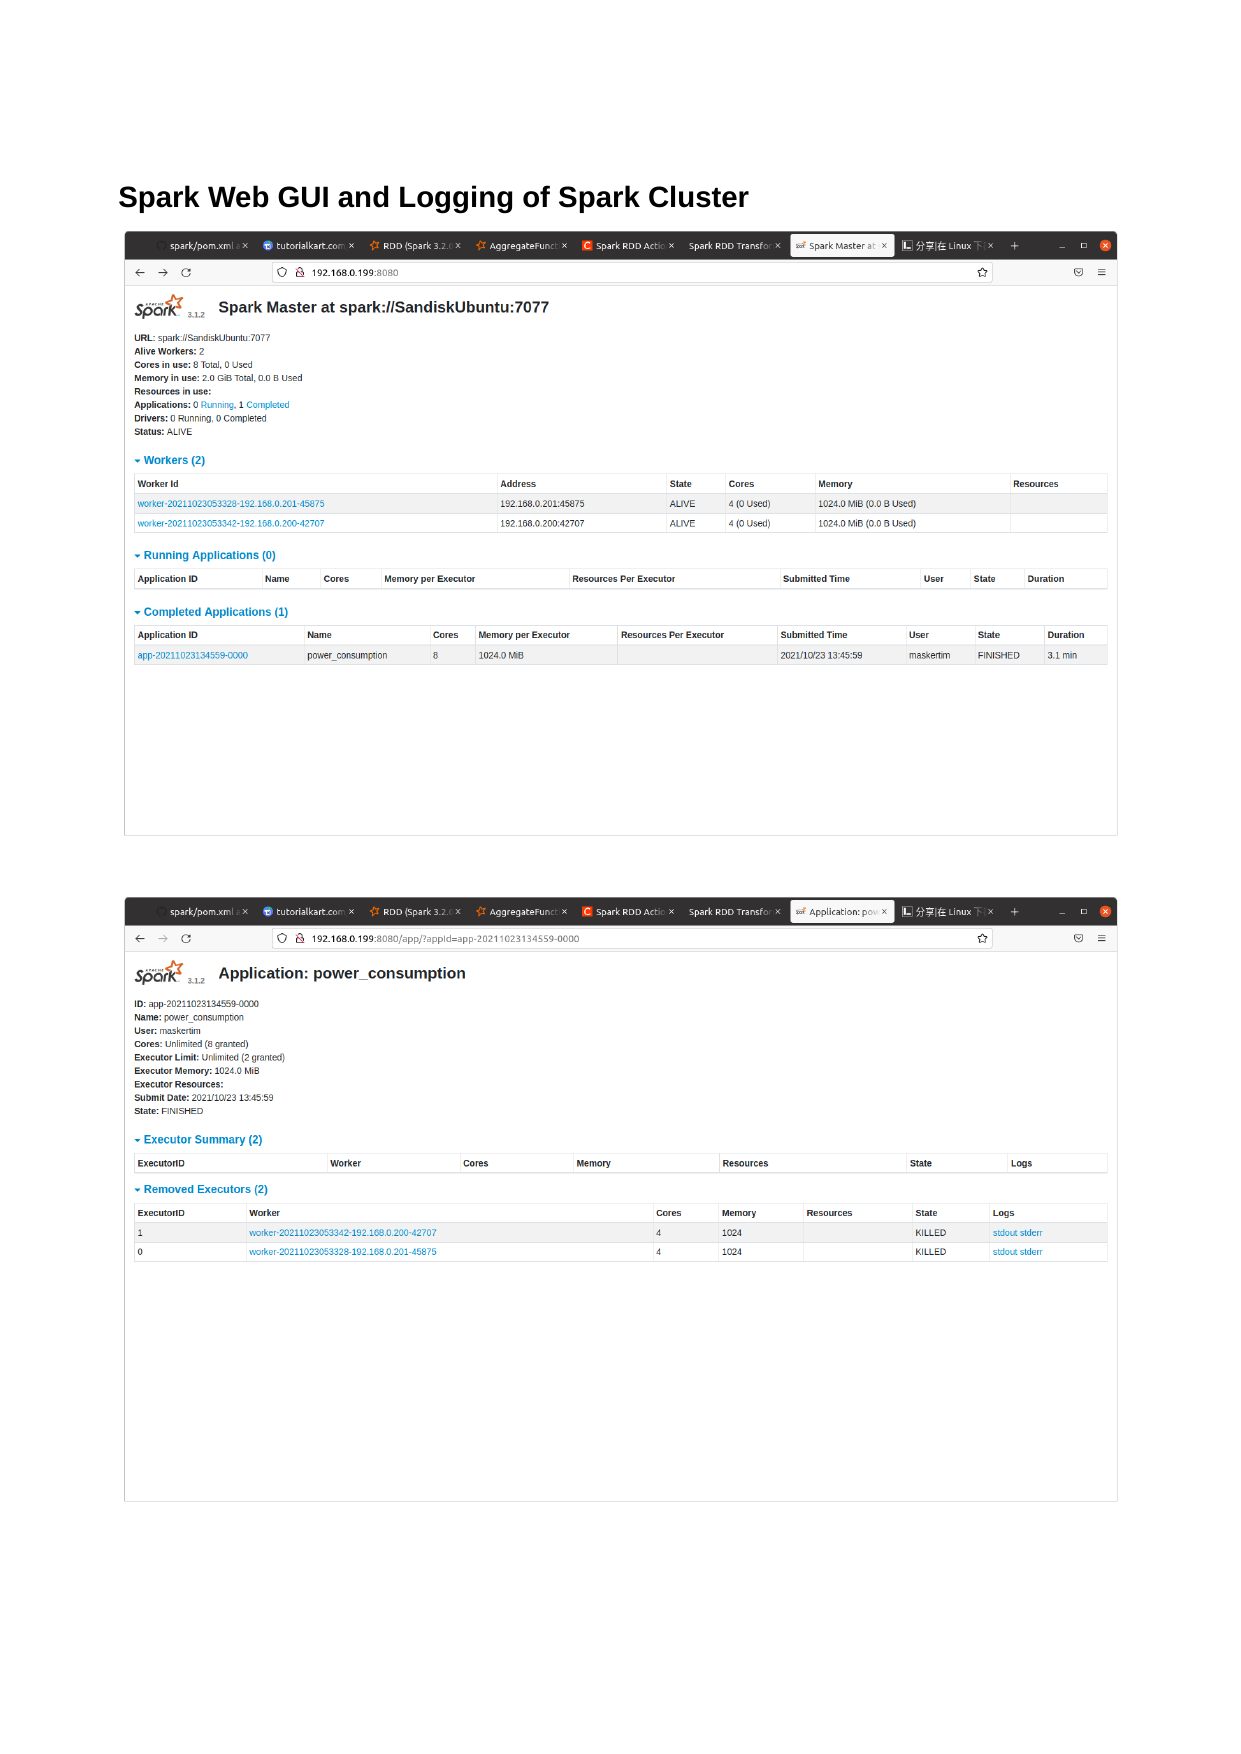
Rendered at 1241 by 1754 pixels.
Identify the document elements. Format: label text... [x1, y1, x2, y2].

picture [118, 892, 1123, 1507]
picture [118, 226, 1123, 841]
subtitle Spark Web GUI and Logging of Spark Cluster [118, 180, 1122, 214]
